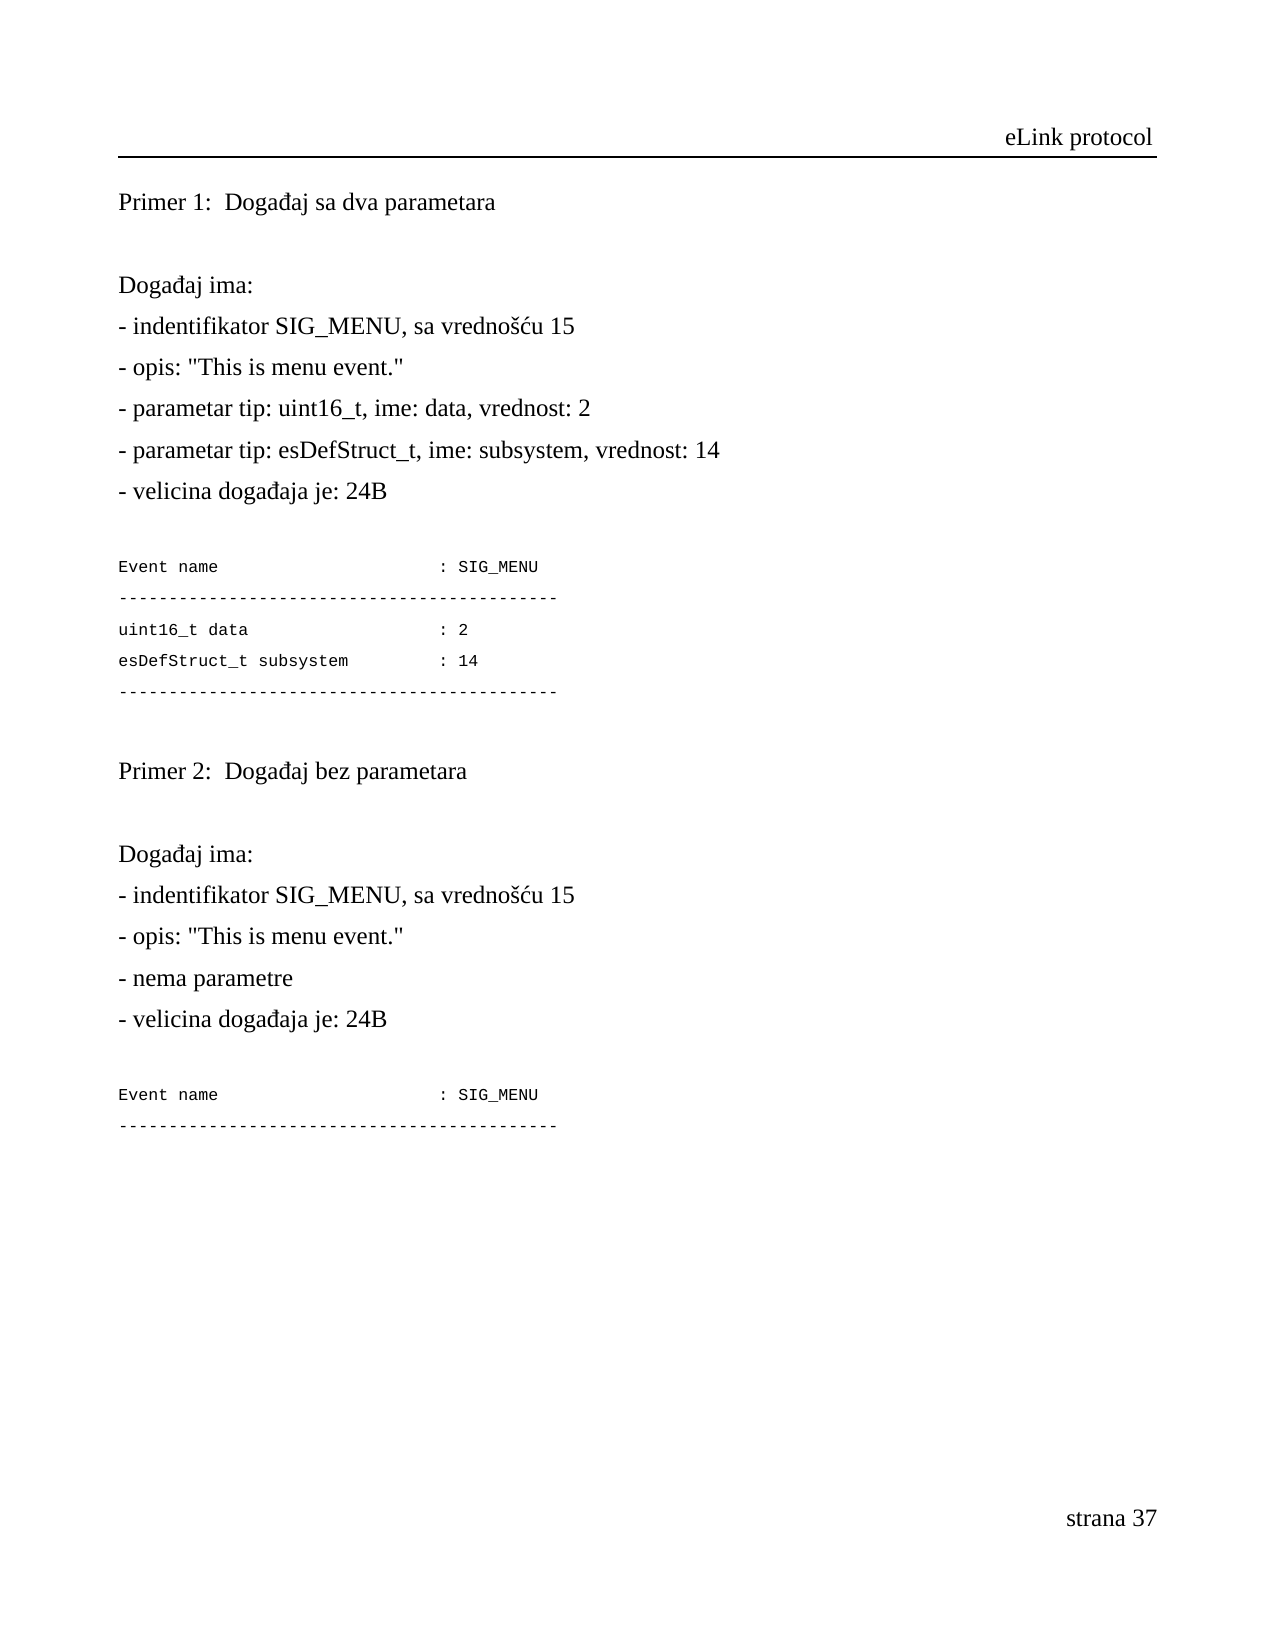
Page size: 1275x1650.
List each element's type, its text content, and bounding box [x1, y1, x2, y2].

text Događaj ima: [118, 839, 1157, 868]
text esDefStruct_t subsystem : 14 [118, 652, 1157, 671]
text -------------------------------------------- [118, 1118, 1157, 1137]
text - opis: "This is menu event." [118, 352, 1157, 381]
text - parametar tip: esDefStruct_t, ime: subsystem, vrednost: 14 [118, 435, 1157, 463]
text - nema parametre [118, 963, 1157, 991]
text - velicina događaja je: 24B [118, 1004, 1157, 1033]
text Događaj ima: [118, 270, 1157, 298]
text Primer 1: Događaj sa dva parametara [118, 187, 1157, 216]
text - indentifikator SIG_MENU, sa vrednošću 15 [118, 880, 1157, 909]
text - opis: "This is menu event." [118, 921, 1157, 950]
text Event name : SIG_MENU [118, 1086, 1157, 1105]
text uint16_t data : 2 [118, 621, 1157, 640]
text - indentifikator SIG_MENU, sa vrednošću 15 [118, 311, 1157, 340]
text - parametar tip: uint16_t, ime: data, vrednost: 2 [118, 393, 1157, 422]
text -------------------------------------------- [118, 684, 1157, 703]
text - velicina događaja je: 24B [118, 476, 1157, 505]
text -------------------------------------------- [118, 590, 1157, 609]
text Event name : SIG_MENU [118, 558, 1157, 577]
text Primer 2: Događaj bez parametara [118, 756, 1157, 785]
